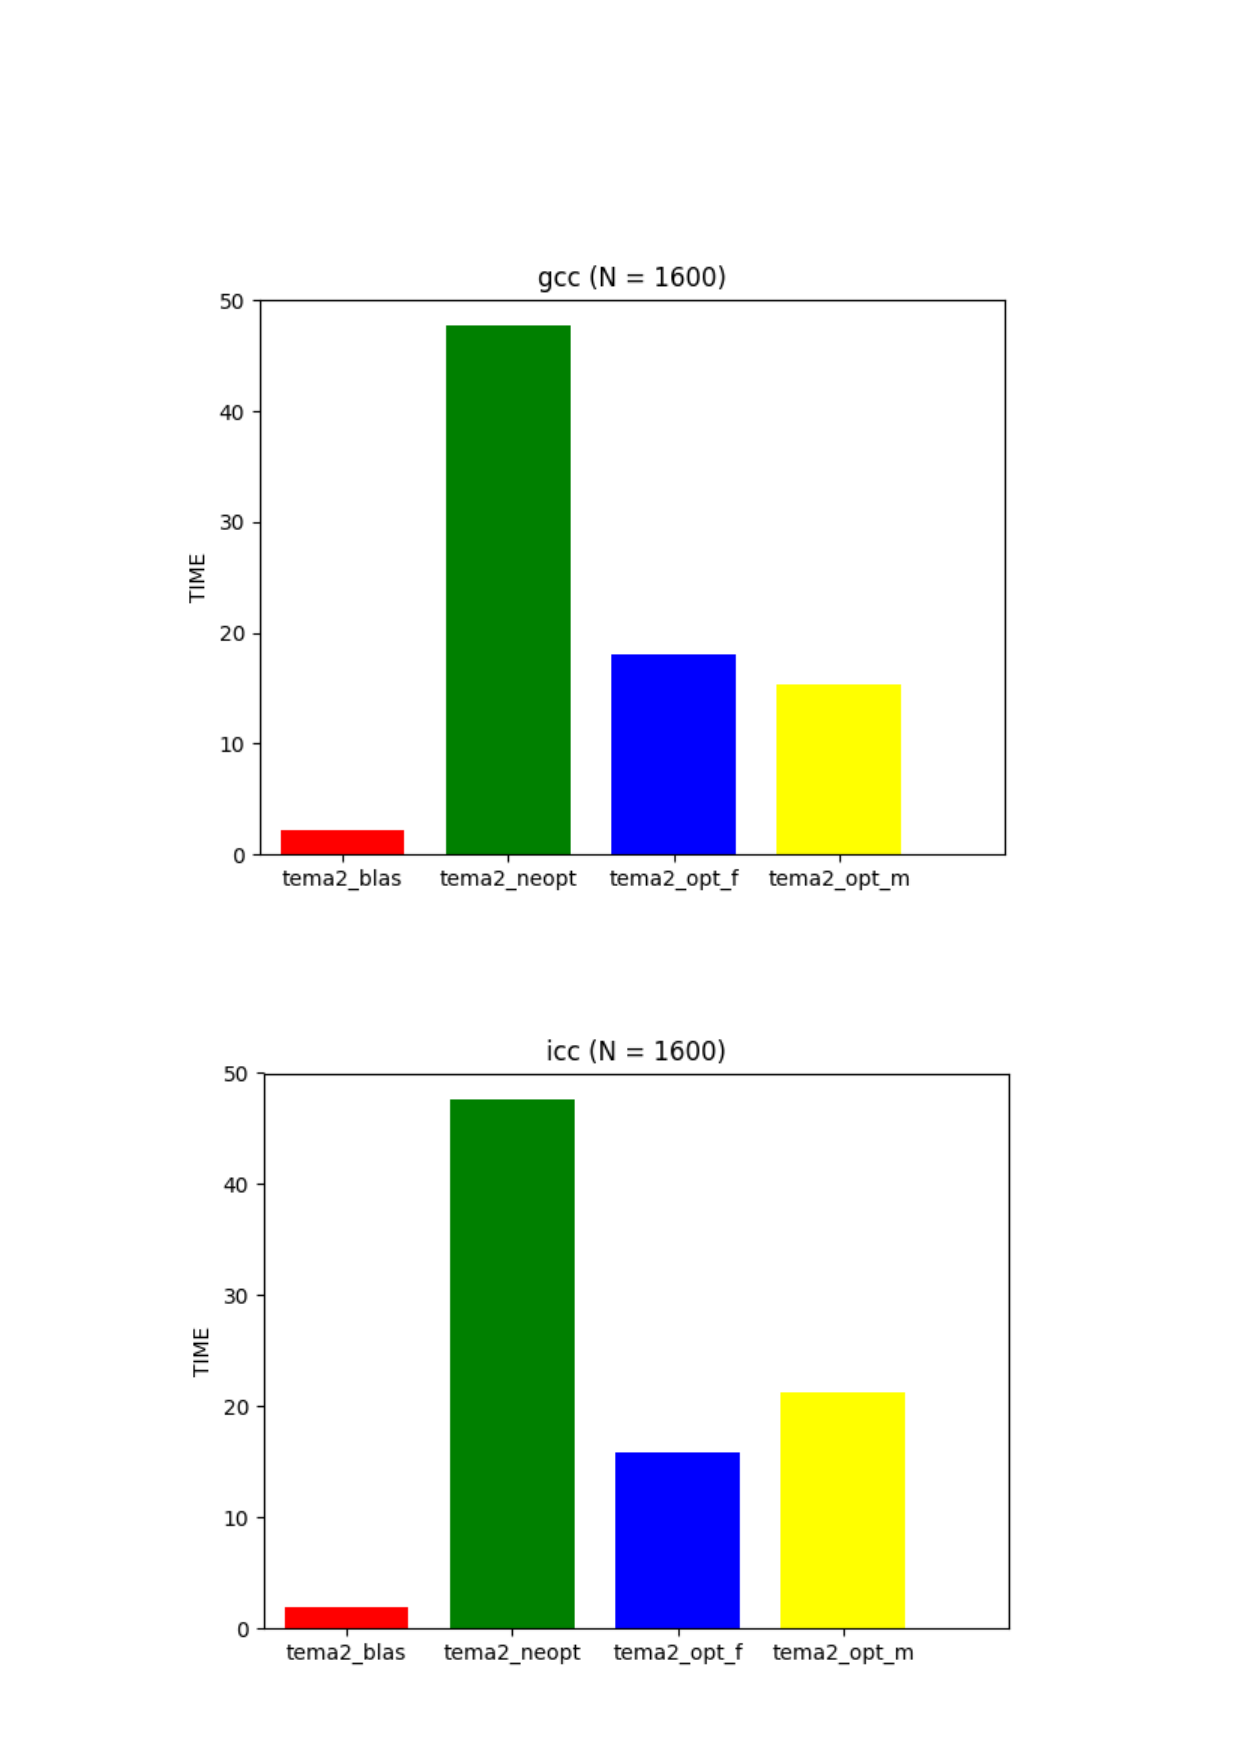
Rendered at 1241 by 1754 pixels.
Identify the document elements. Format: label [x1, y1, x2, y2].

picture [140, 213, 1100, 934]
picture [144, 987, 1105, 1708]
